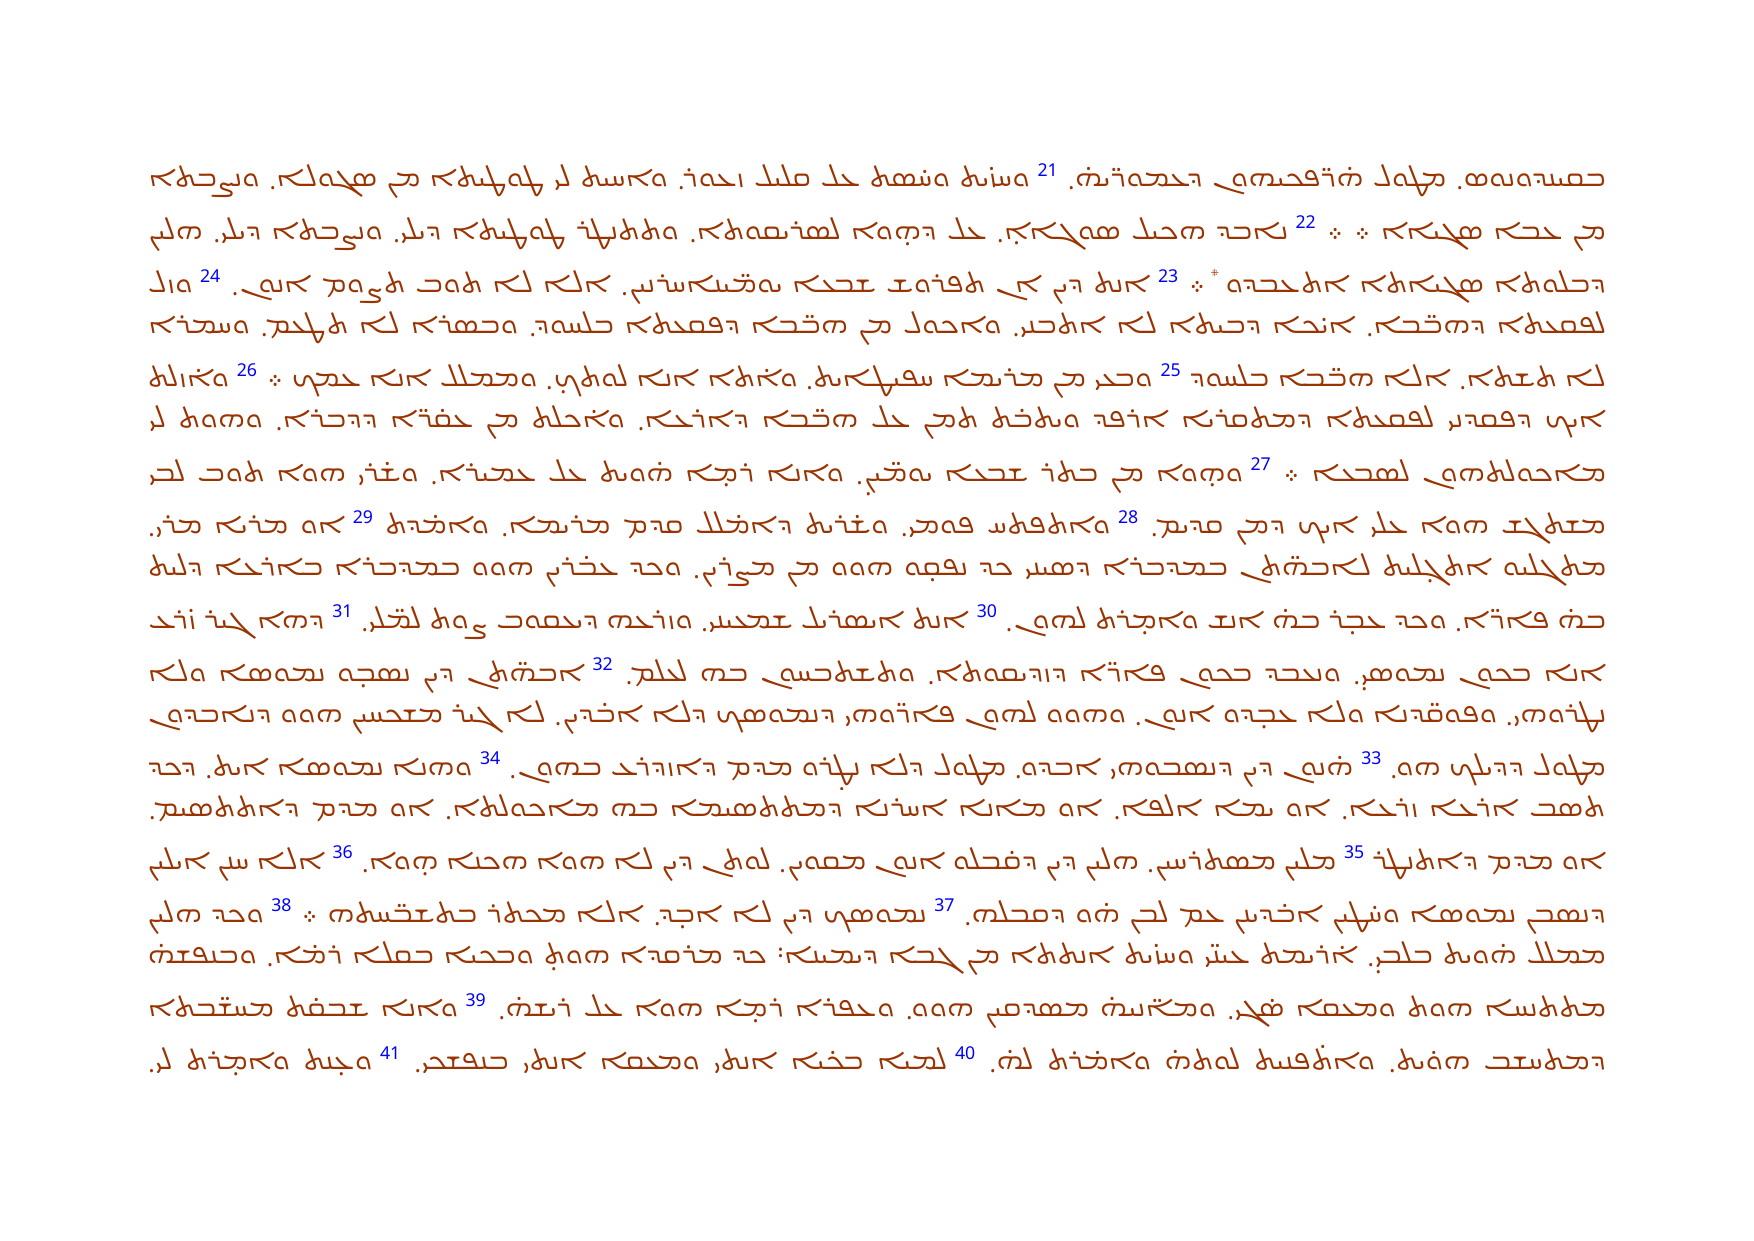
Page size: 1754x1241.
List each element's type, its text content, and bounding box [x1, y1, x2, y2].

text 1 ܘܥ̣ܢܐ ܘܐܡ̣ܪ ܠܝ܂ ܡܡܫܚ ܡܫܘܚ ܒܢܦܫܟ ܕܟܕ ܬܚܙܐ ܕܥܒ̣ܪܬ ܡܢ̇ܬܐ ܚܕܐ ܡܢ ܐܬܘ̈ܬܐ ܕܐܡܝܖ̈ܢ ܡܢ ܩܕܝܡ܂ 2 ܗ̇ܝܕܝܢ ܐܣܬ ܟܠ ܕܗ̣ܘܝܘ ܙܒܢܐ ܗ̇ܘ ܕܒܗ ܥܬܝܕ ܡܪܝܡܐ ܕܢܦܩܘܕ ܥܠܡܐ ܕܡܢܗ ܐܬܥܒܕ܂ 3 ܘܐܡܬܝ ܕܢܬܚܙܘܢ ܒܥܠܡܐ ܙܘ̈ܥܐ ܕܐܬܖ̈ܘܬܐ ܘܪܘܒܐ ܕܟܢ̈ܫܐ܂ ܘܢܟܠܐ ܕܥܡ̈ܡܐ܂ ܘܫܓܘ̈ܫܝܐ ܕܡܕܒܖ̈ܢܐ܂ ܘܪܗܝܒܘܬܐ ܕܖ̈ܝܫܢܐ܂ 4 ܗܝ̇ܕܝܢ ܐܬܒܝܢ܂ ܕܥܠ ܗܠܝܢ ܗܘ ܡܠܠ ܗܘܐ ܡܪܝܡܐ ܡܢ ܩܕܝܡ܂ 5 ܐܝܟ̇ܢܐ ܓܝܪ ܕܟܠ ܡܕܡ ܕܗ̣ܘܐ ܒܥܠܡܐ܂ ܝܕܝܥ ܪܝܫܗ ܘܫܘܠܡܗ ܓܠ̣ܐ܂ 6 ܗܟܢܐ ܐܦ ܙܒܢ̈ܘܗܝ ܕܡܪܝܡܐ܂ ܖ̈ܝܫܝܗܘܢ ܝܕܝܥܝܢ ܒܢܝ̈ܫܐ ܘܒܐܬ̈ܘܬܐ ܘܒܚ̈ܝܠܐ܂ ܘܫܘܠܡܗܘܢ ܒܬܒܥܬܐ ܘܒܐܬ̈ܘܬܐ܂ 7 ܘܢܗܘܐ ܟܠ ܡ̣ܢܘ ܕܢܚܐ ܘܟܠ ܕܢܫܟܚ ܕܢܥܪܘܩ܂ ܒܥ̇ܒ̈ܕܘܗܝ ܐܘ ܒܗܝܡܢܘܬܗ ܕܗܝܡܢ 8 ܗ̣ܘ ܢܫܬܚܪ ܡܢ ܩܝܢܕܘܢܘܣ ܕܐܬܐܡܪ ܡܢ ܩܕܝܡ܂ ܘܢܚܙܐ ܦܘܪܩܢܝ܂ ܒܐܪܥܝ ܘܒܬܚ̈ܘܡܝ ܗܠܝܢ ܕܩ̇ܕܫܬ ܠܝ ܡܢ ܥܠܡ܂ 9 ܘܗ̇ܝܕܝܢ ܢܬܕܡܪܘܢ ܐܝܠܝܢ ܕܐܗܡܝܘ ܗܫܐ ܡܢ ܐܘܖ̈ܚܬܝ܂ ܘܒܬܫܢܝܩܐ ܢܗܘܘܢ ܐܝܠܝܢ ܕܒܣܪܘ̇ ܘܫܕܘ ܐܢܘܢ܂ 10 ܟܠ ܐܝܠܝܢ ܓܝܪ ܕܠܐ ܝܕܥܘܢܝ ܒܚܝܝ̈ܗܘܢ ܟܕ ܡܛܐܒ ܗ̇ܘܝܬ ܠܗܘܢ܂ 11 ܘܟܠ ܐܝܠܝܢ ܕܐܫܬܒܗܪܘ ܥܠ ܢܡܘܣܝ܂ ܐܝܠܝܢ ܕܐܝܬ ܗܘܐ ܠܗܘܢ ܚܐܪܘܬܐ܂ 12 ܘܟܕ ܦܬܝܚ ܗܘܐ ܠܗܘܢ ܐܬܪܐ ܕܢܓܝܪܘܬ ܪܘܚܐ܂ ܘܠܐ ܐܣܬܟܠܘ܆ ܐܠܐ ܐܗܡܝܘ܂ ܠܗܠܝܢ ܕܡܬܒܥܐ ܗܘܐ ܠܗܘܢ ܕܡܢ ܒܬܪ ܡܘܬܐ ܢܕܥܘܢ܂ 13 ܐܢܬ ܗܟܝܠ ܠܐ ܬܥܩܒ ܡܢ ܗܫܐ ܕܐ̇ܝܟܢ ܡܫܬܢܩܝܢ ܖ̈ܫܝܥܐ܂ ܐܠܐ ܒܥܝ̣ ܕܐܝܟ̇ܢܐ ܚܐ̇ܝܢ ܙܕܝܩ̈ܐ ܗܠܝܢ ܕܕܝܠܗܘܢ ܗܘ ܥܠܡܐ܂ ܘܡܛܠܬܗܘܢ ܐܦ ܗ̣ܘܐ ܥܠܡܐ ܀ 14 ܘܥ̇ܢܝܬ ܘܐܡ̇ܪܬ܂ 15 ܐܦ ܗܫܐ ܬܘܒ ܐܡ̇ܪ ܐܢܐ܂ ܘܡܢ ܒܬܪܟܢ ܬܘܒ ܐܡ̇ܪ ܐܢܐ܂ ܕܣܓܝܐܝܢ ܐܢܘܢ ܐܝܠܝܢ ܕܐܒ̇ܕܝܢ ܡܢ ܐܝܠܝܢ ܕܚܐ̇ܝܢ܂ 16 ܐܝܟ ܕܣ̇ܓܝ ܗܘܘ ܓ̈ܠܠܐ ܡܢ ܛܘܦܬܐ ܙܥܘܪܬܐ ܀ 17 ܘܥ̣ܢܐ ܘܐܡ̣ܪ ܠܝ܂ ܐܝܟ ܐܬܪܐ̣ ܗܟܢܐ ܐܦ ܙܖ̈ܥܘܢܘܗܝ܂ ܘܐܝܟ ܗ̈ܒܒܐ̣ ܗܟܢܐ ܐܦ ܨܘ̈ܒܥܢܐ܂ ܘܐܝܟ ܥ̇ܒܕܐ ܗܟܢܐ ܐܦ ܖ̈ܝܚܢܐ܂ ܘܐܝܟ ܐܟܪܐ ܗܟܢܐ ܐܦ ܐܕܪܐ܂ 18 ܡܛܠ ܕܒܙܒܢܗ ܗܘܐ ܕܥܠܡܐ ܟܕ ܥܬ̣ܕܬ ܗ̣ܘܝܬ ܠܐܝܠܝܢ ܕܗܫܐ ܐܢܘܢ܂ ܡܢ ܩܕܡ ܕܢܗܘܘܢ ܥ̈ܠܡܐ ܕܢܥܡܪܘܢ ܒܗ܂ ܘܠܐ ܐܢܫ ܩܡ ܠܘܩܒܠܝ܂ ܐܦ ܠܝܬ ܗܘܐ ܓܝܪ ܐܢܫ܂ 19 ܘܗܫܐ ܕܐܬܒܪܝܘ ܥܠ ܥܠܡܐ ܕܡܬܩܢ܂ ܘܥܠ ܦܬܘܪܐ ܕܠܐ ܚܣ̇ܪ܂ ܘܥܠ ܢܡܘܣܐ ܕܠܐ ܡܬܥܩܒ܂ ܐܬܚܒܠܘ ܒܥ̇ܒ̈ܕܝܗܘܢ܂ 20 ܘܚ̇ܙܝܬܗ ܠܥܠܡܝ ܘܗܐ ܐܒܝܕ܂ ܘܠܬܒܝܠ ܕܝܠܝ ܘܗܐ ܗܘܬ ܒܩܝܢܕܘܢܘܣ܂ ܡܛܘܠ ܗ̇ܖ̈ܦܟܝܗܘܢ ܕܥܡܘܖ̈ܝܗ̇܂ 21 ܘܚܙ̇ܝܬ ܘܚ̇ܣܬ ܥܠ ܩܠܝܠ ܙܥܘܪ܂ ܘܐܚܝܬ ܠܝ ܛܘܛܝܬܐ ܡܢ ܣܓܘܠܐ܂ ܘܢܨܒܬܐ ܡܢ ܥܒܐ ܣܓܝܐܐ ܀ ܀ 22 ܢܐܒܕ ܗܟܝܠ ܣܘܓܐܐ̣܂ ܥܠ ܕܗ̣ܘܐ ܠܣܪܝܩܘܬܐ܂ ܘܬܬܢܛܪ ܛܘܛܝܬܐ ܕܝܠܝ܂ ܘܢܨܒܬܐ ܕܝܠܝ܂ ܗܠܝܢ ܕܒܠܘܬܐ ܣܓܝܐܬܐ ܐܬܥܒܕܘ ݊ ܀ 23 ܐܢܬ ܕܝܢ ܐܢ ܬܦܪܘܫ ܫܒܥܐ ܝܘܡ̈ܝܢܐܚܪܢܝܢ܂ ܐܠܐ ܠܐ ܬܘܒ ܬܨܘܡ ܐܢܘܢ܂ 24 ܘܙܠ ܠܦܩܥܬܐ ܕܗܒ̈ܒܐ܂ ܐܝ̇ܟܐ ܕܒܝܬܐ ܠܐ ܐܬܒܢܝ܂ ܘܐܟܘܠ ܡܢ ܗܒ̈ܒܐ ܕܦܩܥܬܐ ܒܠܚܘܕ܂ ܘܒܣܪܐ ܠܐ ܬܛܥܡ܂ ܘܚܡܪܐ ܠܐ ܬܫܬܐ܂ ܐܠܐ ܗܒ̈ܒܐ ܒܠܚܘܕ 25 ܘܒܥܝ ܡܢ ܡܪܝܡܐ ܚܦܝܛܐܝܬ܂ ܘܐ̇ܬܐ ܐܢܐ ܠܘܬܟ̣܂ ܘܡܡܠܠ ܐܢܐ ܥܡܟ ܀ 26 ܘܐ̇ܙܠܬ ܐܝܟ ܕܦܩܕܢܝ ܠܦܩܥܬܐ ܕܡܬܩܪܝܐ ܐܪܦܕ ܘܝܬܒ̇ܬ ܬܡܢ ܥܠ ܗܒ̈ܒܐ ܕܐܪܥܐ܂ ܘܐ̇ܟܠܬ ܡܢ ܥܩ̇ܖ̈ܐ ܕܕܒܪܐ܂ ܘܗܘܬ ܠܝ ܡܐܟܘܠܬܗܘܢ ܠܣܒܥܐ ܀ 27 ܘܗ̣ܘܐ ܡܢ ܒܬܪ ܫܒܥܐ ܝܘܡ̈ܝܢ̣܂ ܘܐܢܐ ܪܡ̣ܐ ܗ̇ܘܝܬ ܥܠ ܥܡܝܪܐ܂ ܘܫ̇ܪܝ ܗܘܐ ܬܘܒ ܠܒܝ ܡܫܬܓܫ ܗܘܐ ܥܠܝ ܐܝܟ ܕܡܢ ܩܕܝܡ܂ 28 ܘܐܬܦܬܚ ܦܘܡܝ܂ ܘܫ̇ܪܝܬ ܕܐܡ̇ܠܠ ܩܕܡ ܡܪܝܡܐ܂ ܘܐܡ̇ܕܬ 29 ܐܘ ܡܪܝܐ ܡܪܝ܂ ܡܬܓܠܝܘ ܐܬܓ̣ܠܝܬ ܠܐܒܗ̈ܬܢ ܒܡܕܒܪܐ ܕܣܝܢܝ ܟܕ ܢܦܩ̣ܘ ܗܘܘ ܡܢ ܡܨܪܝܢ܂ ܘܟܕ ܥܒ̇ܪܝܢ ܗܘܘ ܒܡܕܒܪܐ ܒܐܪܥܐ ܕܠܝܬ ܒܗ̇ ܦܐܖ̈ܐ܂ ܘܟܕ ܥܒ̣ܪ ܒܗ̇ ܐܢܫ ܘܐܡ̣ܪܬ ܠܗܘܢ܂ 30 ܐܢܬ ܐܝܣܪܝܠ ܫܡܥܝܢܝ܂ ܘܙܪܥܗ ܕܝܥܩܘܒ ܨܘܬ ܠܡ̈ܠܝ܂ 31 ܕܗܐ ܓܝܪ ܙ̇ܪܥ ܐܢܐ ܒܟܘܢ ܢܡܘܣܝ̣܂ ܘܢܥܒܕ ܒܟܘܢ ܦܐܖ̈ܐ ܕܙܕܝܩܘܬܐ܂ ܘܬܫܬܒܚܘܢ ܒܗ ܠܥܠܡ܂ 32 ܐܒܗ̈ܬܢ ܕܝܢ ܢܣܒ̣ܘ ܢܡܘܣܐ ܘܠܐ ܢܛܪܘܗܝ܂ ܘܦܘܩ̈ܕܢܐ ܘܠܐ ܥܒ̣ܕܘ ܐܢܘܢ܂ ܘܗܘܘ ܠܗܘܢ ܦܐܖ̈ܘܗܝ ܕܢܡܘܣܟ ܕܠܐ ܐܒ̇ܕܝܢ܂ ܠܐ ܓܝܪ ܡܫܟܚܝܢ ܗܘܘ ܕܢܐܒܕܘܢ ܡܛܘܠ ܕܕܝܠܟ ܗܘ܂ 33 ܗ̇ܢܘܢ ܕܝܢ ܕܢܣܒܘܗܝ ܐܒܕܘ܂ ܡܛܘܠ ܕܠܐ ܢܛ̣ܪܘ ܡܕܡ ܕܐܙܕܪܥ ܒܗܘܢ܂ 34 ܘܗܢܐ ܢܡܘܣܐ ܐܝܬ܂ ܕܟܕ ܬܣܒ ܐܪܥܐ ܙܪܥܐ܂ ܐܘ ܝܡܐ ܐܠܦܐ܂ ܐܘ ܡܐܢܐ ܐܚܪܢܐ ܕܡܬܬܣܝܡܐ ܒܗ ܡܐܟܘܠܬܐ܂ ܐܘ ܡܕܡ ܕܐܬܬܣܝܡ܂ ܐܘ ܡܕܡ ܕܐܬܢܛܪ 35 ܡܠܝܢ ܡܣܬܪܚܝܢ܂ ܗܠܝܢ ܕܝܢ ܕܩ̇ܒܠܘ ܐܢܘܢ ܡܩܘܝܢ܂ ܠܘܬܢ ܕܝܢ ܠܐ ܗܘܐ ܗܟܢܐ ܗ̣ܘܐ܂ 36 ܐܠܐ ܚܢܢ ܐܝܠܝܢ ܕܢܣܒܢ ܢܡܘܣܐ ܘܚ̇ܛܝܢ ܐܒ̇ܕܝܢܢ ܥܡ ܠܒܢ ܗ̇ܘ ܕܩܒܠܗ܂ 37 ܢܡܘܣܟ ܕܝܢ ܠܐ ܐܒ̣ܕ܂ ܐܠܐ ܡܟܬܪ ܒܬܫܒ̈ܚܬܗ ܀ 38 ܘܟܕ ܗܠܝܢ ܡܡܠܠ ܗ̇ܘܝܬ ܒܠܒܝ̣܂ ܐ̇ܪܝܡܬ ܥܝܢ̈ܝ ܘܚܙ̇ܝܬ ܐܢܬܬܐ ܡܢ ܓܒܐ ܕܝܡܝܢܐ܃ ܟܕ ܡܪܩܕܐ ܗܘܬ̣ ܘܒܟܝܐ ܒܩܠܐ ܪܡ̇ܐ܂ ܘܒܢܦܫܗ̇ ܡܬܬܢܚܐ ܗܘܬ ܘܡܥܩܐ ܣ̇ܓܝ܂ ܘܡܐ̈ܢܝܗ̇ ܡܣܕܩܝܢ ܗܘܘ܂ ܘܥܦܪܐ ܪܡ̣ܐ ܗܘܐ ܥܠ ܪܝܫܗ̇܂ 39 ܘܐܢܐ ܫܒܩ̇ܬ ܡܚܫ̈ܒܬܐ ܕܡܬܚܫܒ ܗܘ̇ܝܬ܂ ܘܐܬ̇ܦܢܝܬ ܠܘܬܗ̇ ܘܐܡ̇ܪܬ ܠܗ̇܂ 40 ܠܡܝܐ ܒܟ̇ܝܐ ܐܢܬܝ ܘܡܥܩܐ ܐܢܬܝ ܒܢܦܫܟܝ܂ 41 ܘܥ̣ܢܬ ܘܐܡ̣ܪܬ ܠܝ܂ ܫܒܘܩܝܢܝ ܡܪܝ ܘܐܒ̇ܟܐ ܥܠ ܢܦܫܝ܂ ܘܐܘܣܦ ܬܘܒ ܕܐܬܬܢܚ̣ ܡܛܠ ܕܣ̇ܓܝ ܡܪܝܪܐ ܠܗ̇ ܠܢܦܫܝ܂ ܘܛܒ ܡܡܟܟܐ ܐܢܐ܂ 42 ܘܐܢܐ ܐܡ̇ܪܬ ܠܗ̇܂ ܐܫܬܥܝ ܠܝ ܕܡܢܐ ܓܕܫܟܝ܂ ܘܥ̈ܢܬ ܘܐܡ̣ܪܬ ܠܝ܂ 43 ܥܩܪܬܐ ܗ̇ܘܝܬ ܐܢܐ ܐܡܬܟ̣ ܘܠܐ ܝ̇ܠܕܬ̇܂ ܟܕ ܗܘܝܬ ܥܡ ܓܒܪܝ ܬܠܬܝܢ ܫܢ̈ܝܢ܂ 44 ܘܐܢܐ ܕܝܢ ܒܟܠܝܘܡ ܘܒܟܠ ܫܥ̈ܝܢ ܒܗܝܢ ܒܗܠܝܢ ܬܠܬܝܢ ܫܢ̈ܝܢ ܒܥ̇ܝܐ ܗܘ̇ܝܬ ܘܡܬܟܫܦܐ ܡܢ ܡܪܝܡܐ܂ ܒܐܝܡܡܐ ܘܒܠܠܝܐ܂ 45 ܘܗ̣ܘܐ ܡܢ ܒܬܪܗܝܢ ܕܗܠܝܢ ܬܠܬܝܢ ܫܢ̈ܝܢ̣܂ ܫܡ̣ܥ ܐܠܗܐ ܒܩܠܗ̇ ܕܐܡܬܟ܂ ܘܚ̣ܙܐ ܡܘܟܟܗ̇܂ ܘܚܪ ܒܐܘ̈ܠܨܢܝ ܘܝܗ̣ܒ ܠܝ ܒܪܐ܂ ܘܚ̇ܕܝܬ ܘܐܬܒ̇ܣܡܬ ܒܗ̣ ܣ̇ܓܝ ܐܢܐ ܘܓܒܪܝ̣ ܘܟܠܗܘܢ ܒܢ̈ܝ ܡܕܝܢܬܝ܂ ܘܫܒܚܢܝܗܝ ܠܚܝܠܬܢܐ܂ 46 ܘܪܒܝܬܗ ܒܠܐܘܬܐ ܣܓܝܐܬܐ܂ 47 ܘܟܕ ܪܒܐ̣܂ ܐܬ̇ܝܬ ܕܐ̇ܣܒ ܠܗ ܐܢܬܬܐ܂ ܘܥ̇ܒܕܬ ܝܘܡܐ ܕܡܫܪܝܐ ܘܒܣܡܐ ܪܒܐ܂ [148, 148, 1606, 1084]
